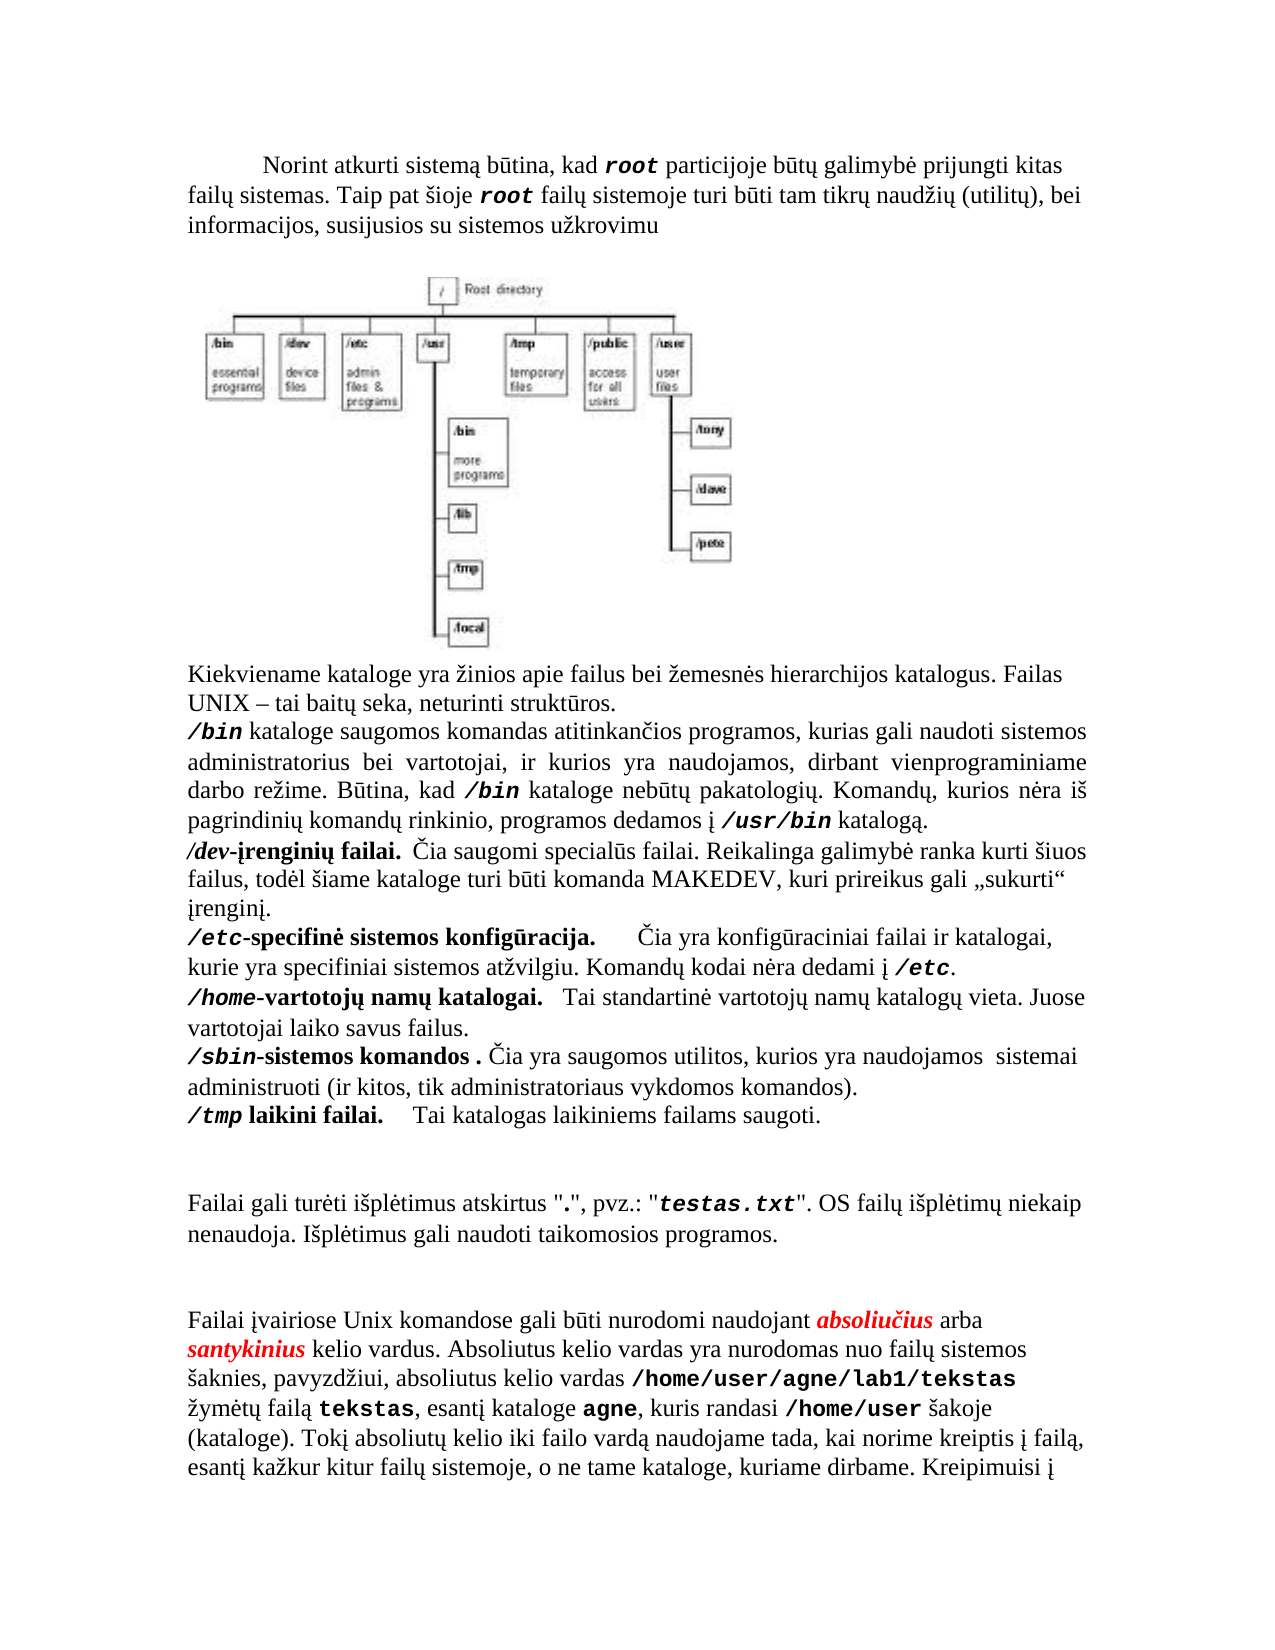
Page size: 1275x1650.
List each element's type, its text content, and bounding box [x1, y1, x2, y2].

text Failai įvairiose Unix komandose gali būti nurodomi naudojant absoliučius arba santykinius kelio vardus. Absoliutus kelio vardas yra nurodomas nuo failų sistemos šaknies, pavyzdžiui, absoliutus kelio vardas /home/user/agne/lab1/tekstas žymėtų failą tekstas, esantį kataloge agne, kuris randasi /home/user šakoje (kataloge). Tokį absoliutų kelio iki failo vardą naudojame tada, kai norime kreiptis į failą, esantį kažkur kitur failų sistemoje, o ne tame kataloge, kuriame dirbame. Kreipimuisi į [187, 1305, 1087, 1481]
text /bin kataloge saugomos komandas atitinkančios programos, kurias gali naudoti sistemos administratorius bei vartotojai, ir kurios yra naudojamos, dirbant vienprograminiame darbo režime. Būtina, kad /bin kataloge nebūtų pakatologių. Komandų, kurios nėra iš pagrindinių komandų rinkinio, programos dedamos į /usr/bin katalogą. [187, 716, 1087, 836]
text /sbin-sistemos komandos . Čia yra saugomos utilitos, kurios yra naudojamos sistemai administruoti (ir kitos, tik administratoriaus vykdomos komandos). [187, 1041, 1087, 1100]
text Kiekviename kataloge yra žinios apie failus bei žemesnės hierarchijos katalogus. Failas UNIX – tai baitų seka, neturinti struktūros. [187, 659, 1087, 716]
text Norint atkurti sistemą būtina, kad root particijoje būtų galimybė prijungti kitas failų sistemas. Taip pat šioje root failų sistemoje turi būti tam tikrų naudžių (utilitų), bei informacijos, susijusios su sistemos užkrovimu [187, 150, 1087, 239]
picture [204, 277, 734, 650]
text /tmp laikini failai. Tai katalogas laikiniems failams saugoti. [187, 1100, 1087, 1131]
text /etc-specifinė sistemos konfigūracija. Čia yra konfigūraciniai failai ir katalogai, kurie yra specifiniai sistemos atžvilgiu. Komandų kodai nėra dedami į /etc. [187, 922, 1087, 982]
text Failai gali turėti išplėtimus atskirtus ".", pvz.: "testas.txt". OS failų išplėtimų niekaip nenaudoja. Išplėtimus gali naudoti taikomosios programos. [187, 1188, 1087, 1247]
text /home-vartotojų namų katalogai. Tai standartinė vartotojų namų katalogų vieta. Juose vartotojai laiko savus failus. [187, 982, 1087, 1041]
text /dev-įrenginių failai. Čia saugomi specialūs failai. Reikalinga galimybė ranka kurti šiuos failus, todėl šiame kataloge turi būti komanda MAKEDEV, kuri prireikus gali „sukurti“ įrenginį. [187, 836, 1087, 922]
